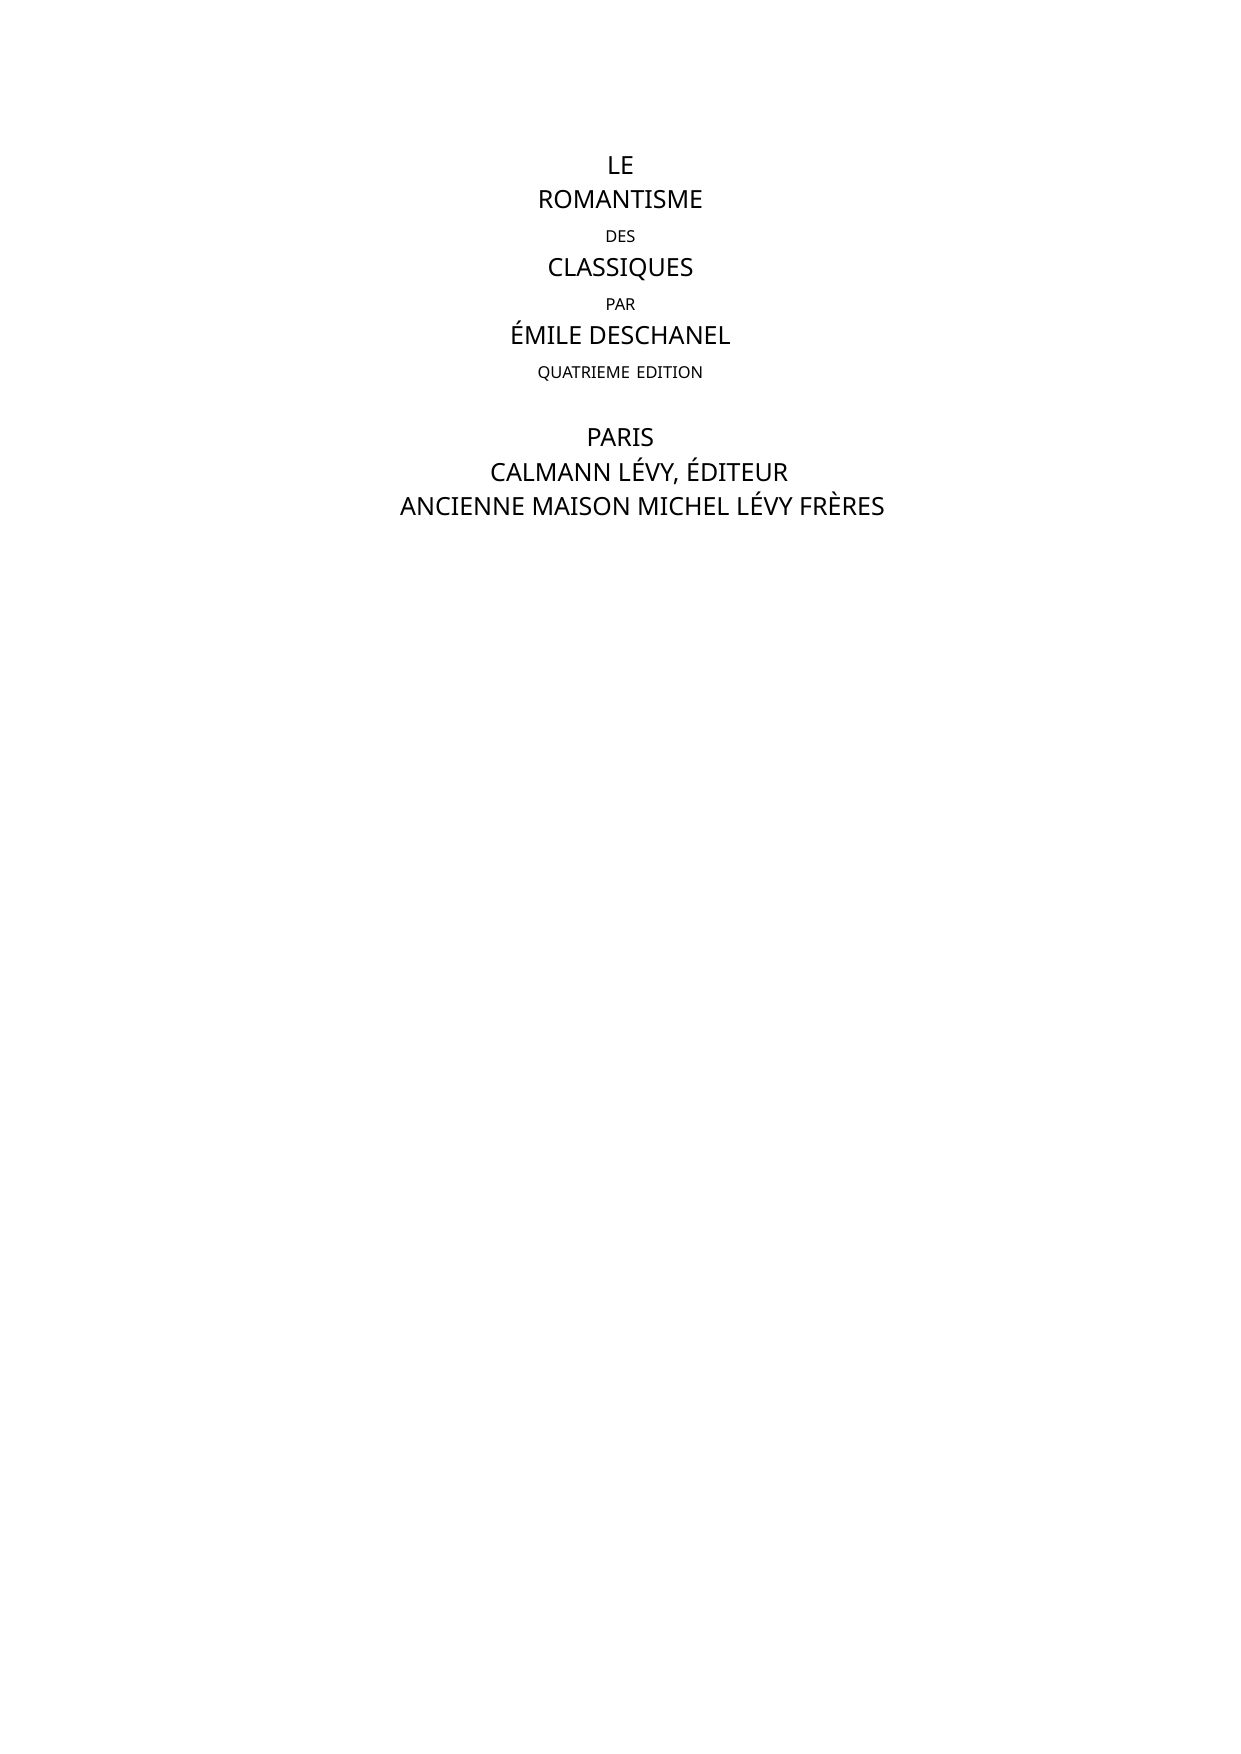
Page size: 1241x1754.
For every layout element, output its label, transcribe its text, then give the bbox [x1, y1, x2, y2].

text CLASSIQUES [150, 250, 1091, 284]
text ANCIENNE MAISON MICHEL LÉVY FRÈRES [150, 488, 1091, 522]
text CALMANN LÉVY, ÉDITEUR [150, 454, 1091, 488]
text LE [150, 148, 1091, 182]
text quatrieme edition [150, 352, 1091, 386]
text ÉMILE DESCHANEL [150, 318, 1091, 352]
text des [150, 216, 1091, 250]
text PARIS [150, 420, 1091, 454]
text ROMANTISME [150, 182, 1091, 216]
text par [150, 284, 1091, 318]
